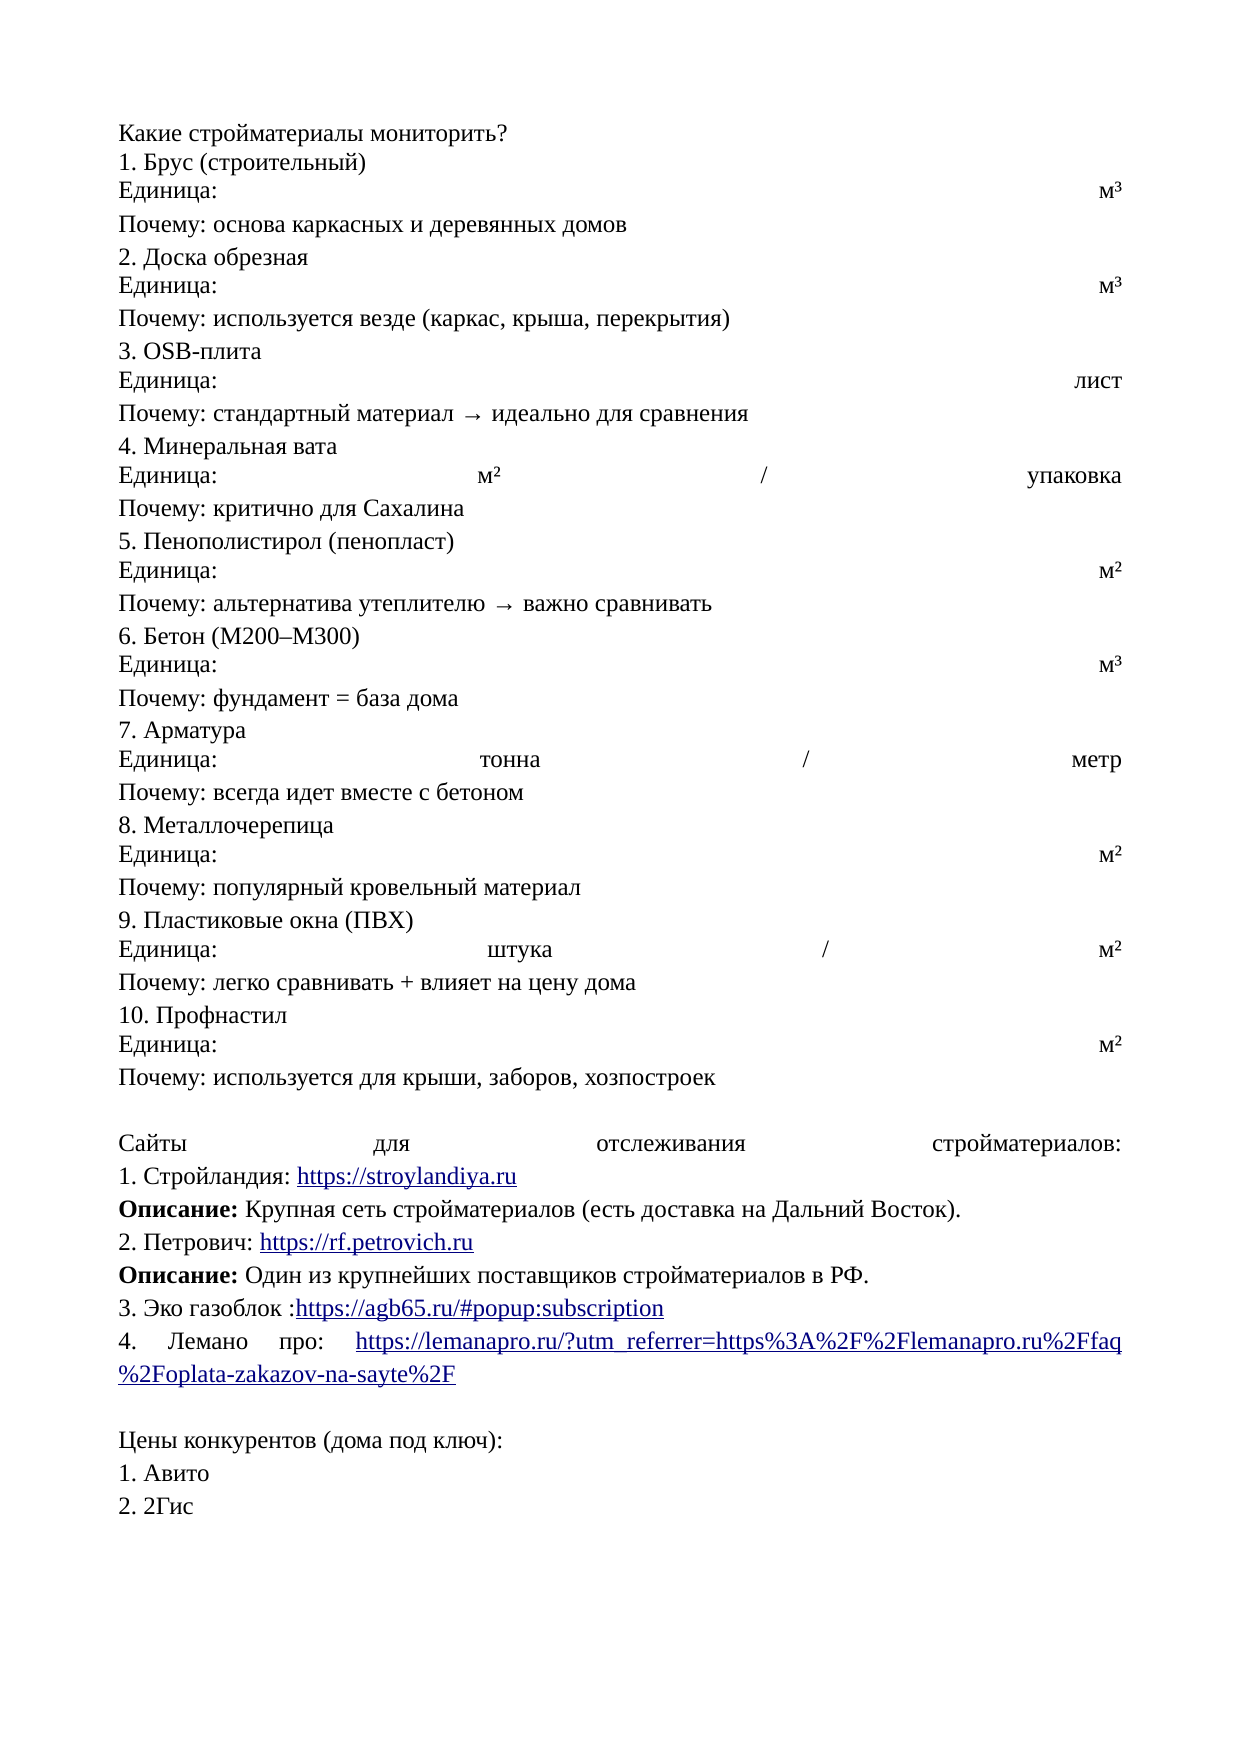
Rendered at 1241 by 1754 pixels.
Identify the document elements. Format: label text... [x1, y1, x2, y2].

text Единица: м³ Почему: фундамент = база дома [118, 649, 1122, 711]
text Единица: тонна / метр Почему: всегда идет вместе с бетоном [118, 744, 1122, 806]
subtitle 2. Доска обрезная [118, 242, 1122, 270]
subtitle 7. Арматура [118, 716, 1122, 744]
text 2. 2Гис [118, 1491, 1122, 1520]
text Сайты для отслеживания стройматериалов: 1. Стройландия: https://stroylandiya.ru [118, 1128, 1122, 1189]
text 1. Авито [118, 1458, 1122, 1487]
subtitle 6. Бетон (М200–М300) [118, 621, 1122, 649]
text Цены конкурентов (дома под ключ): [118, 1425, 1122, 1454]
subtitle 9. Пластиковые окна (ПВХ) [118, 905, 1122, 934]
subtitle 1. Брус (строительный) [118, 147, 1122, 176]
subtitle 8. Металлочерепица [118, 810, 1122, 839]
text 3. Эко газоблок :https://agb65.ru/#popup:subscription [118, 1293, 1122, 1322]
text Единица: м² Почему: используется для крыши, заборов, хозпостроек [118, 1029, 1122, 1091]
text Описание: Крупная сеть стройматериалов (есть доставка на Дальний Восток). [118, 1194, 1122, 1223]
subtitle 4. Минеральная вата [118, 431, 1122, 460]
text Единица: лист Почему: стандартный материал → идеально для сравнения [118, 365, 1122, 427]
text Единица: м³ Почему: основа каркасных и деревянных домов [118, 176, 1122, 237]
subtitle 10. Профнастил [118, 1000, 1122, 1029]
text Единица: м² Почему: альтернатива утеплителю → важно сравнивать [118, 555, 1122, 617]
text Единица: м² / упаковка Почему: критично для Сахалина [118, 460, 1122, 522]
subtitle Какие стройматериалы мониторить? [118, 118, 1122, 147]
subtitle 3. OSB-плита [118, 336, 1122, 365]
text Описание: Один из крупнейших поставщиков стройматериалов в РФ. [118, 1260, 1122, 1289]
text Единица: м² Почему: популярный кровельный материал [118, 839, 1122, 901]
text Единица: штука / м² Почему: легко сравнивать + влияет на цену дома [118, 934, 1122, 996]
text Единица: м³ Почему: используется везде (каркас, крыша, перекрытия) [118, 270, 1122, 332]
text 2. Петрович: https://rf.petrovich.ru [118, 1227, 1122, 1256]
subtitle 5. Пенополистирол (пенопласт) [118, 526, 1122, 555]
text 4. Лемано про: https://lemanapro.ru/?utm_referrer=https%3A%2F%2Flemanapro.ru%2Ffaq%2Foplata-zakazov-na-sayte%2F [118, 1326, 1122, 1388]
